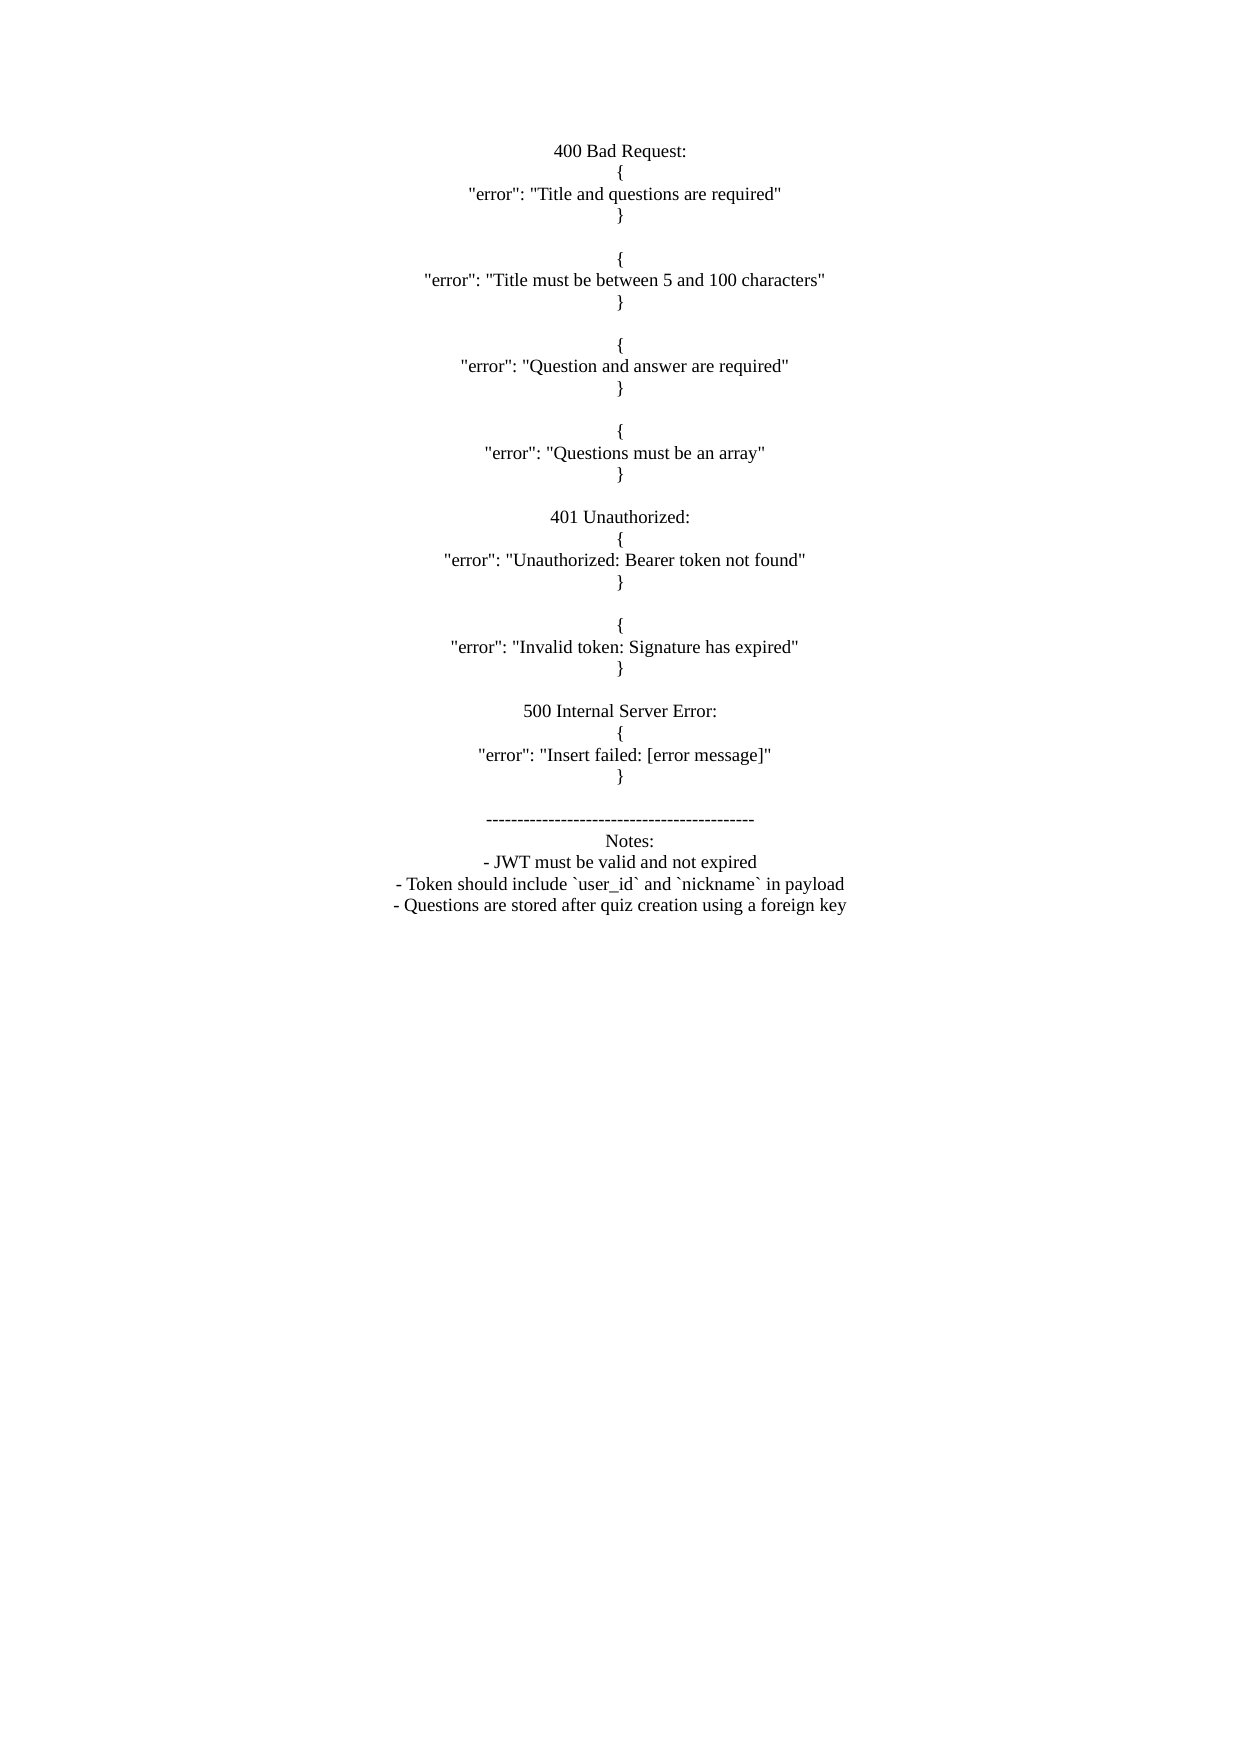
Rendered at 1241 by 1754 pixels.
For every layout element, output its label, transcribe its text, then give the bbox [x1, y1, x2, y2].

text 500 Internal Server Error: [118, 700, 1122, 722]
text 400 Bad Request: [118, 140, 1122, 161]
text } [118, 204, 1122, 226]
text { [118, 420, 1122, 442]
text "error": "Title must be between 5 and 100 characters" [118, 269, 1122, 291]
text { [118, 334, 1122, 355]
text } [118, 291, 1122, 312]
text "error": "Questions must be an array" [118, 442, 1122, 463]
text "error": "Invalid token: Signature has expired" [118, 636, 1122, 657]
text "error": "Insert failed: [error message]" [118, 743, 1122, 765]
text { [118, 614, 1122, 636]
text } [118, 377, 1122, 398]
text { [118, 161, 1122, 183]
text { [118, 528, 1122, 549]
text "error": "Title and questions are required" [118, 183, 1122, 204]
text 401 Unauthorized: [118, 506, 1122, 528]
text ------------------------------------------- [118, 808, 1122, 830]
text } [118, 765, 1122, 787]
text "error": "Unauthorized: Bearer token not found" [118, 549, 1122, 571]
text - Token should include `user_id` and `nickname` in payload [118, 873, 1122, 894]
text { [118, 722, 1122, 743]
text "error": "Question and answer are required" [118, 355, 1122, 377]
text 📎 Notes: [118, 830, 1122, 851]
text - JWT must be valid and not expired [118, 851, 1122, 873]
text } [118, 657, 1122, 679]
text - Questions are stored after quiz creation using a foreign key [118, 894, 1122, 916]
text } [118, 463, 1122, 485]
text { [118, 247, 1122, 269]
text } [118, 571, 1122, 592]
